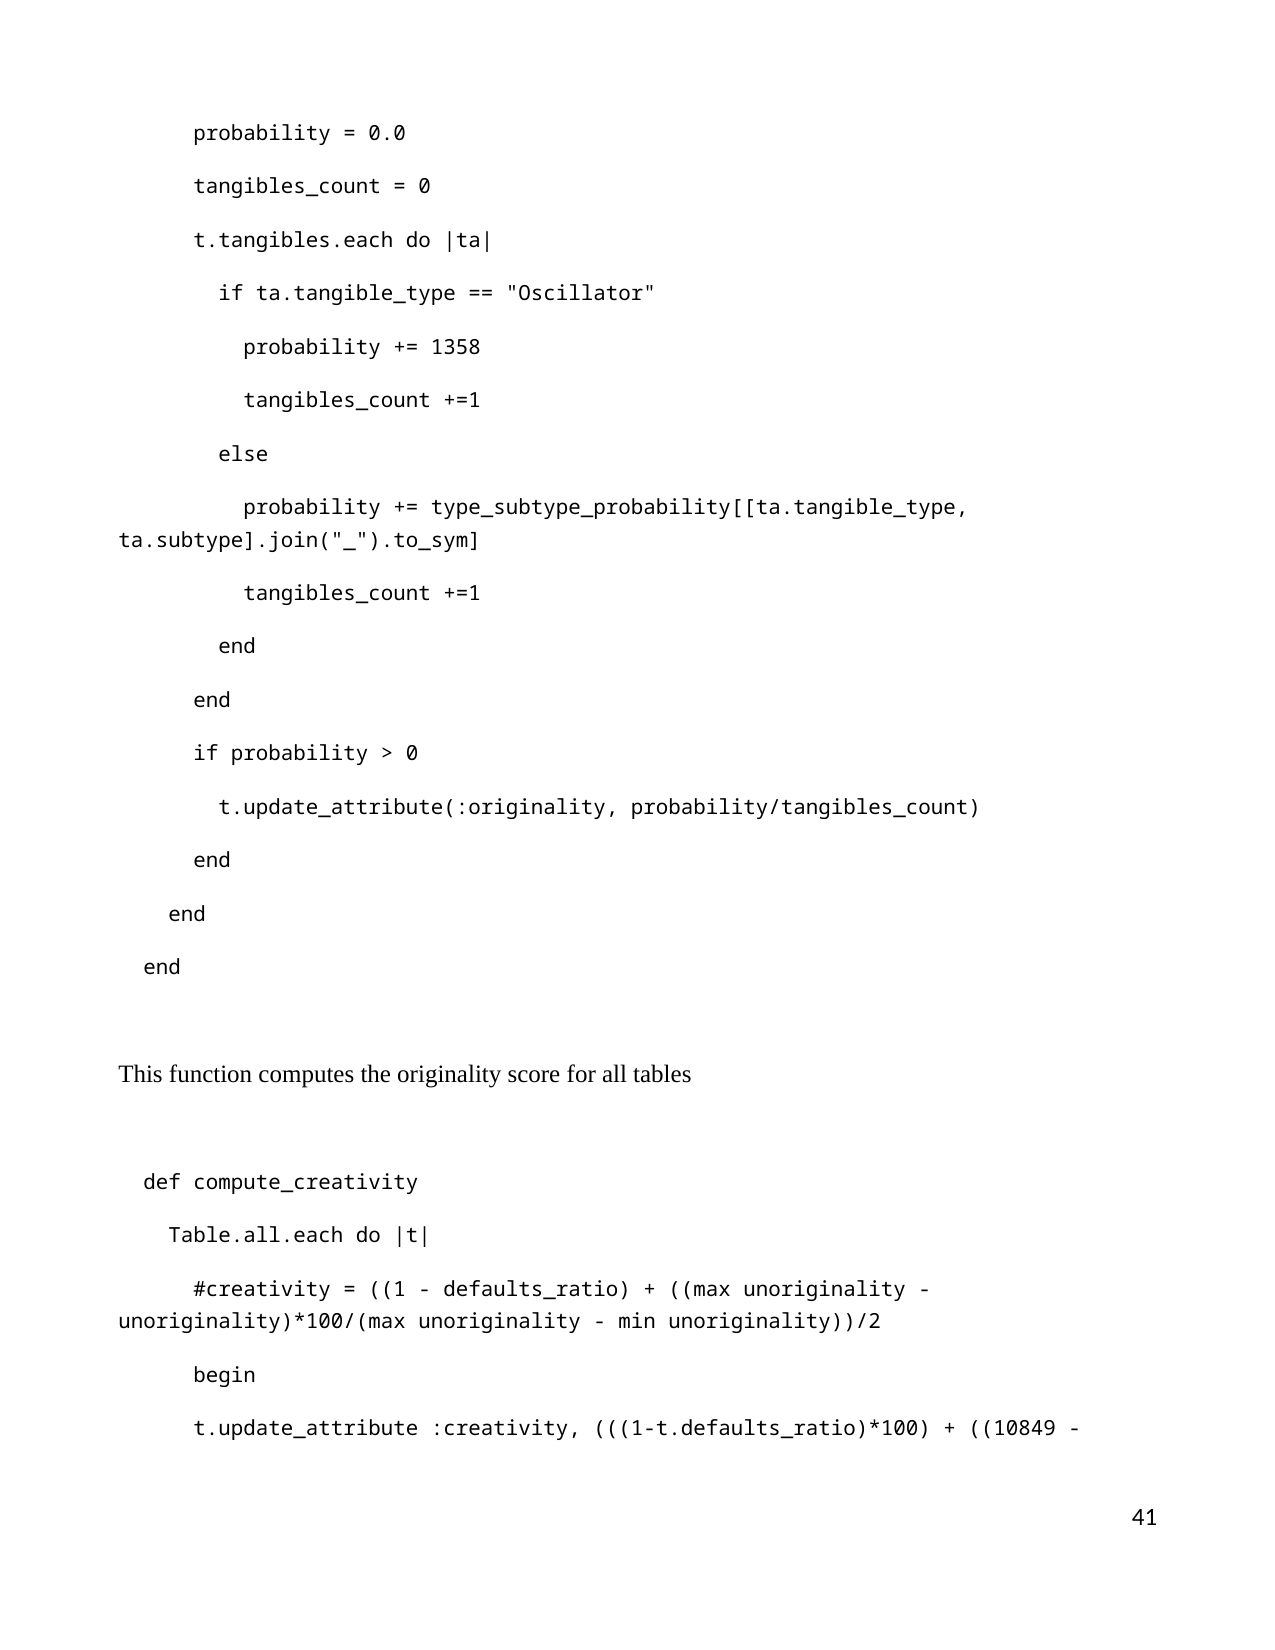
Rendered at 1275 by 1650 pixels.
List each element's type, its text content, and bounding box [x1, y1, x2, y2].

text else [118, 439, 1157, 467]
text def compute_creativity [118, 1167, 1157, 1195]
text #creativity = ((1 - defaults_ratio) + ((max unoriginality - unoriginality)*100/(max unoriginality - min unoriginality))/2 [118, 1274, 1157, 1335]
text if ta.tangible_type == "Oscillator" [118, 278, 1157, 307]
text probability = 0.0 [118, 118, 1157, 147]
text if probability > 0 [118, 738, 1157, 767]
text t.update_attribute :creativity, (((1-t.defaults_ratio)*100) + ((10849 [118, 1413, 1157, 1442]
text end [118, 899, 1157, 927]
text This function computes the originality score for all tables [118, 1059, 1157, 1088]
text probability += 1358 [118, 332, 1157, 360]
text t.tangibles.each do |ta| [118, 225, 1157, 253]
text begin [118, 1360, 1157, 1388]
text t.update_attribute(:originality, probability/tangibles_count) [118, 792, 1157, 820]
text probability += type_subtype_probability[[ta.tangible_type, ta.subtype].join("_").to_sym] [118, 492, 1157, 553]
text tangibles_count +=1 [118, 385, 1157, 414]
text end [118, 632, 1157, 660]
text tangibles_count = 0 [118, 172, 1157, 200]
text end [118, 685, 1157, 713]
text end [118, 952, 1157, 981]
text tangibles_count +=1 [118, 578, 1157, 607]
text end [118, 845, 1157, 874]
text Table.all.each do |t| [118, 1220, 1157, 1249]
